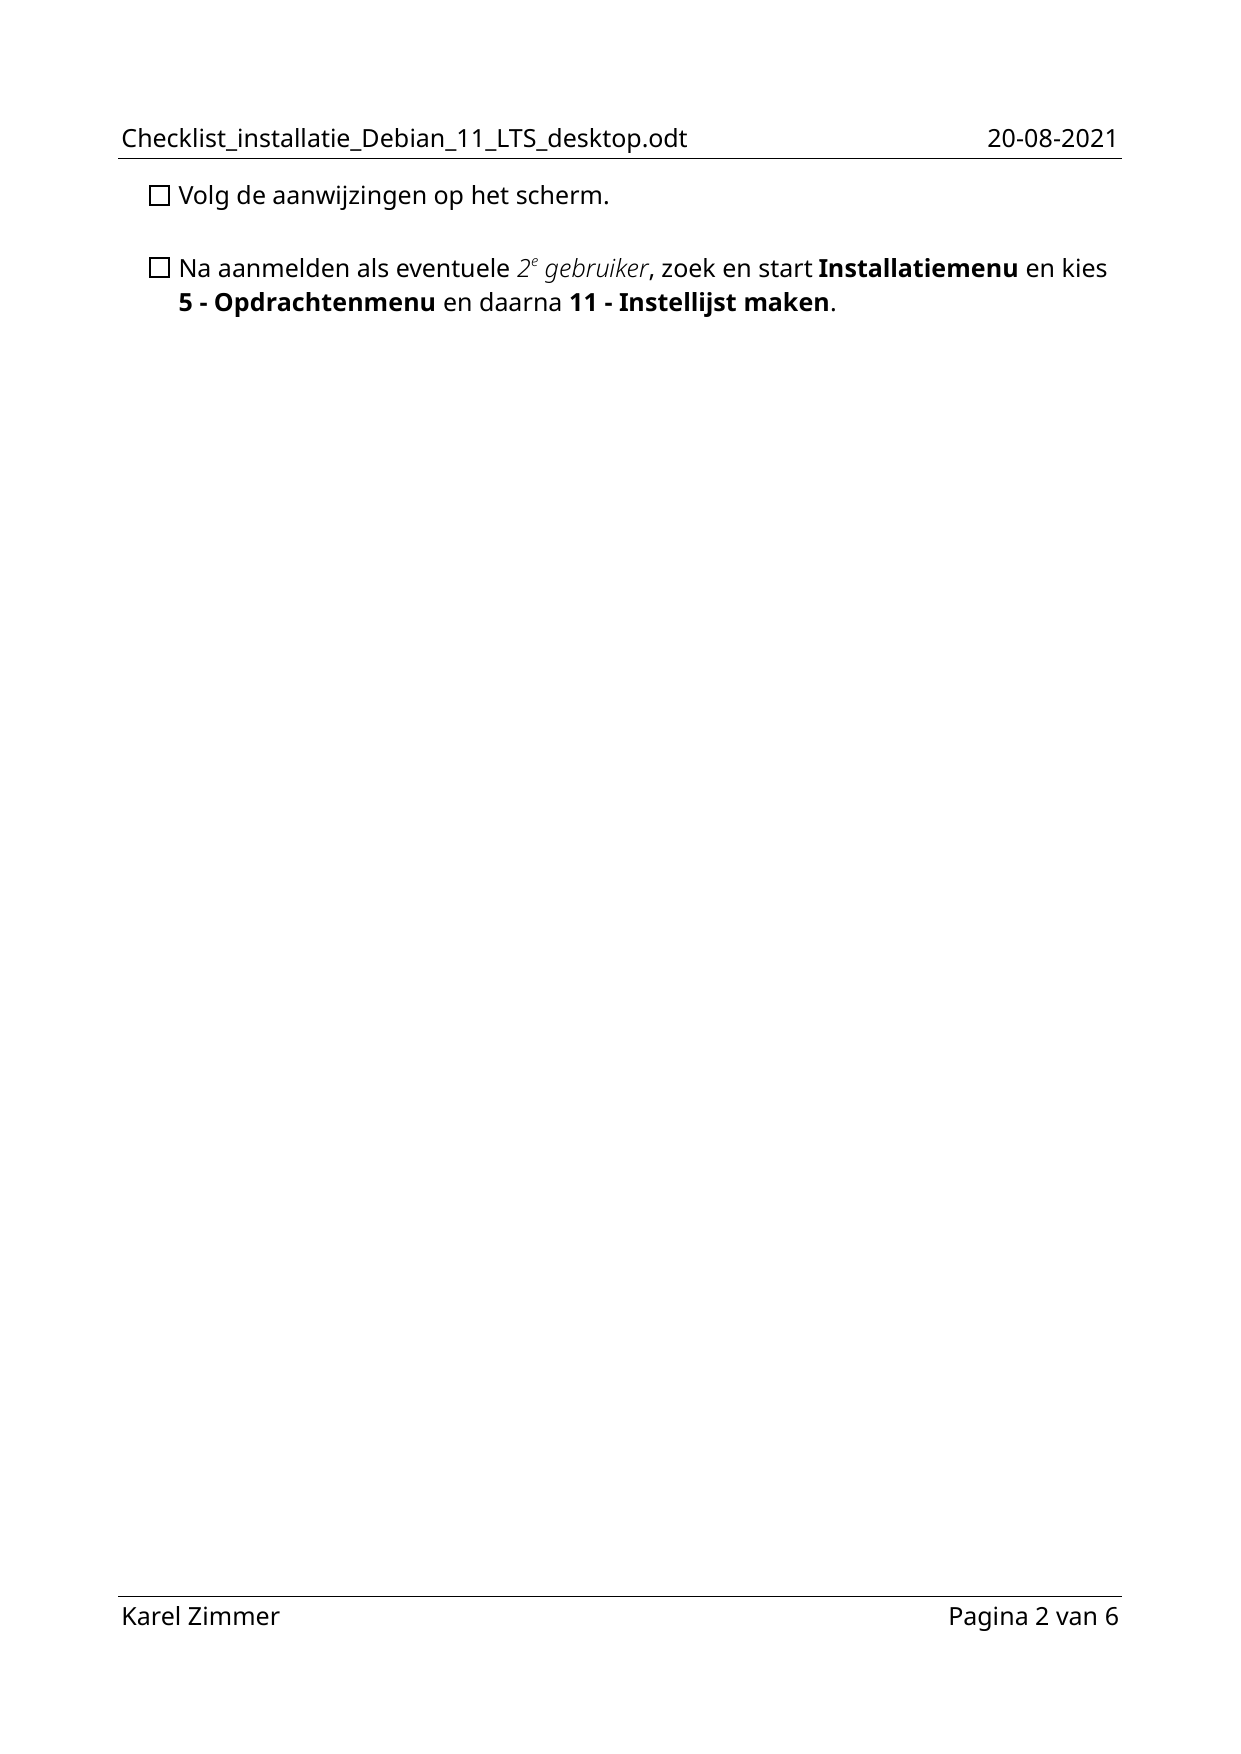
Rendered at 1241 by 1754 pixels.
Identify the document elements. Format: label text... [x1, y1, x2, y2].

table_cell [141, 177, 177, 213]
table_cell Volg de aanwijzingen op het scherm. [177, 177, 1120, 213]
table_cell [177, 213, 1120, 249]
table_cell [141, 213, 177, 249]
table_cell Na aanmelden als eventuele 2e gebruiker, zoek en start Installatiemenu en kies 5 - Opdrachtenmenu en daarna 11 - Instellijst maken. [177, 250, 1120, 320]
table_cell [141, 250, 177, 320]
